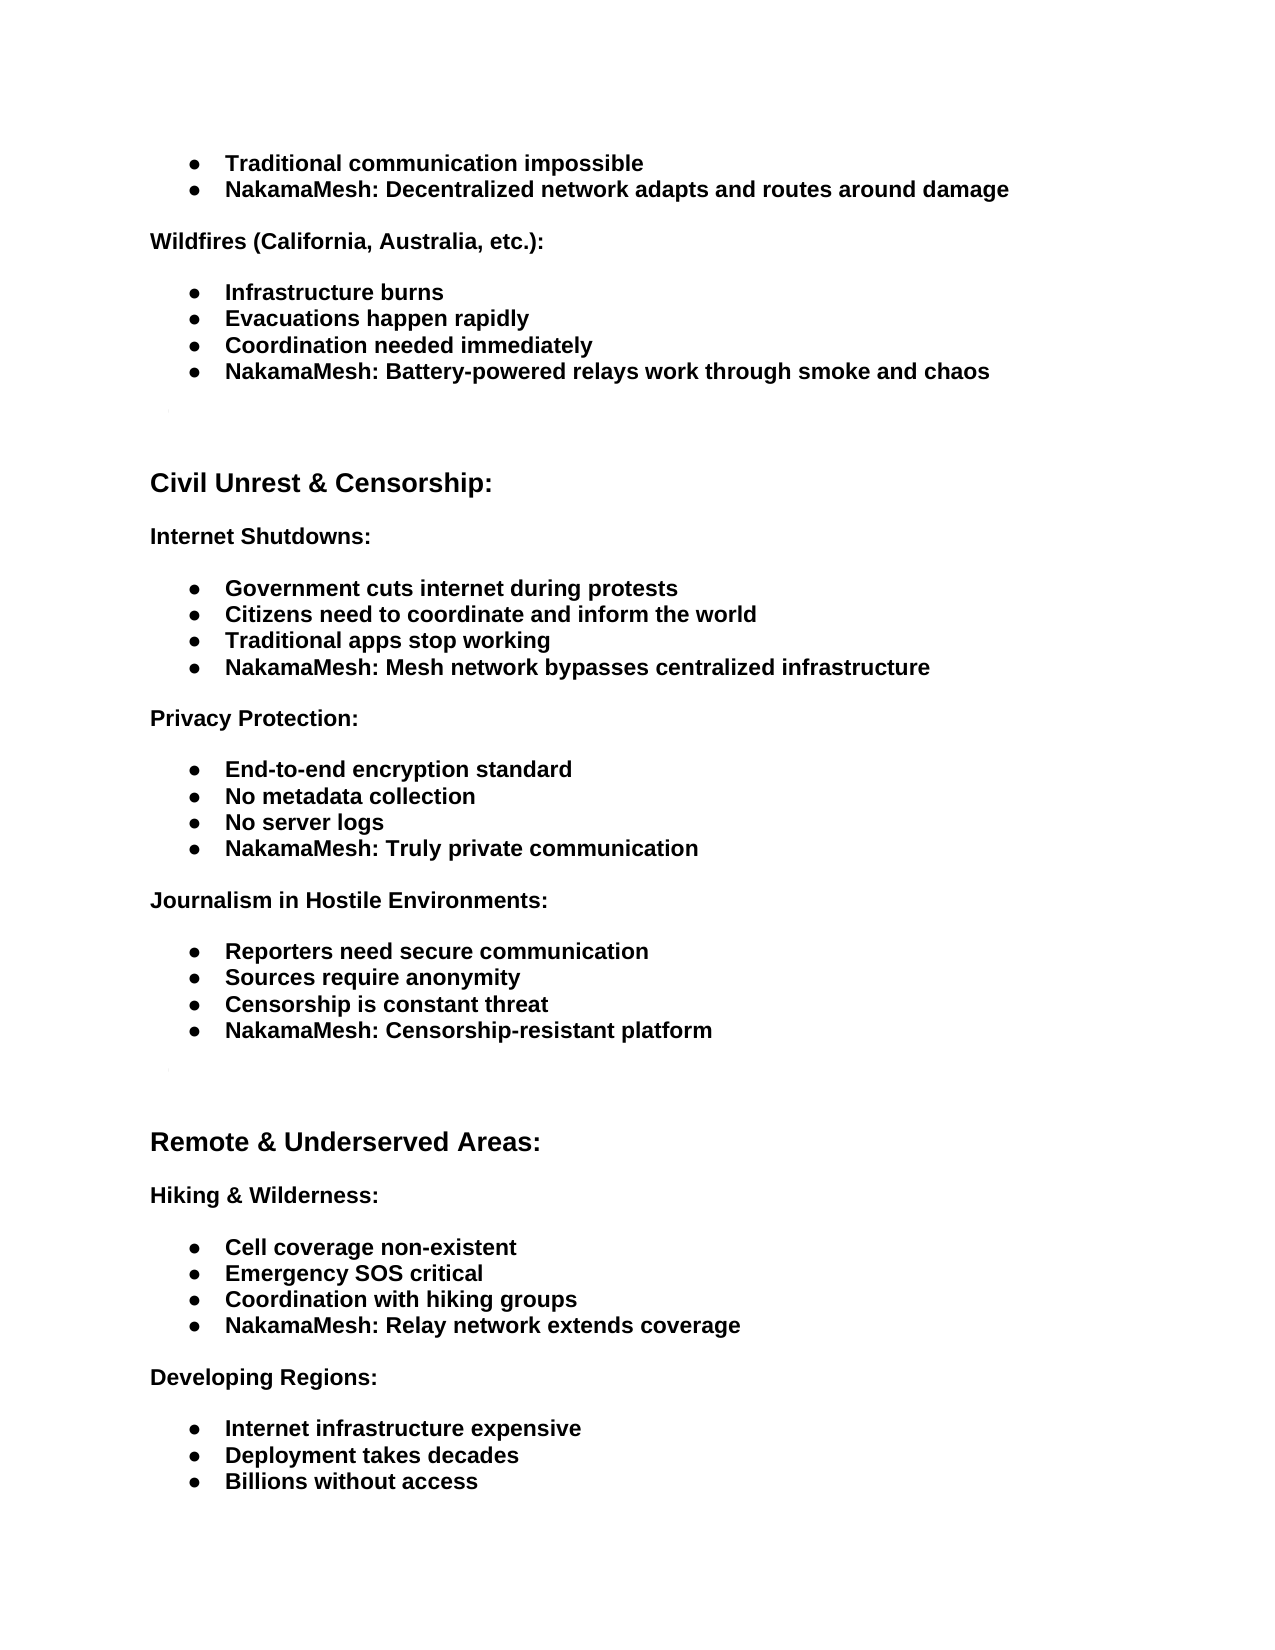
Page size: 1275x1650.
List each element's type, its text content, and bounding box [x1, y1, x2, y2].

list Internet infrastructure expensive [187, 1415, 1125, 1442]
list Citizens need to coordinate and inform the world [187, 601, 1125, 627]
list NakamaMesh: Mesh network bypasses centralized infrastructure [187, 653, 1125, 680]
text Developing Regions: [150, 1364, 1125, 1390]
list Emergency SOS critical [187, 1260, 1125, 1286]
list Coordination needed immediately [187, 332, 1125, 358]
list Government cuts internet during protests [187, 574, 1125, 601]
list NakamaMesh: Battery-powered relays work through smoke and chaos [187, 358, 1125, 384]
list Censorship is constant threat [187, 991, 1125, 1017]
list Cell coverage non-existent [187, 1233, 1125, 1260]
subtitle Civil Unrest & Censorship: [150, 467, 1125, 498]
text Internet Shutdowns: [150, 523, 1125, 549]
list NakamaMesh: Relay network extends coverage [187, 1312, 1125, 1339]
list End-to-end encryption standard [187, 756, 1125, 783]
list NakamaMesh: Truly private communication [187, 835, 1125, 862]
list Reporters need secure communication [187, 938, 1125, 964]
text Wildfires (California, Australia, etc.): [150, 228, 1125, 254]
text Hiking & Wilderness: [150, 1182, 1125, 1208]
list Infrastructure burns [187, 279, 1125, 305]
list No server logs [187, 809, 1125, 835]
list NakamaMesh: Decentralized network adapts and routes around damage [187, 176, 1125, 203]
list No metadata collection [187, 783, 1125, 809]
list Coordination with hiking groups [187, 1286, 1125, 1312]
list NakamaMesh: Censorship-resistant platform [187, 1017, 1125, 1043]
list Billions without access [187, 1468, 1125, 1494]
list Deployment takes decades [187, 1442, 1125, 1468]
subtitle Remote & Underserved Areas: [150, 1126, 1125, 1157]
list Traditional apps stop working [187, 627, 1125, 653]
list Sources require anonymity [187, 964, 1125, 991]
list Evacuations happen rapidly [187, 305, 1125, 332]
text Privacy Protection: [150, 705, 1125, 731]
list Traditional communication impossible [187, 150, 1125, 176]
text Journalism in Hostile Environments: [150, 887, 1125, 913]
